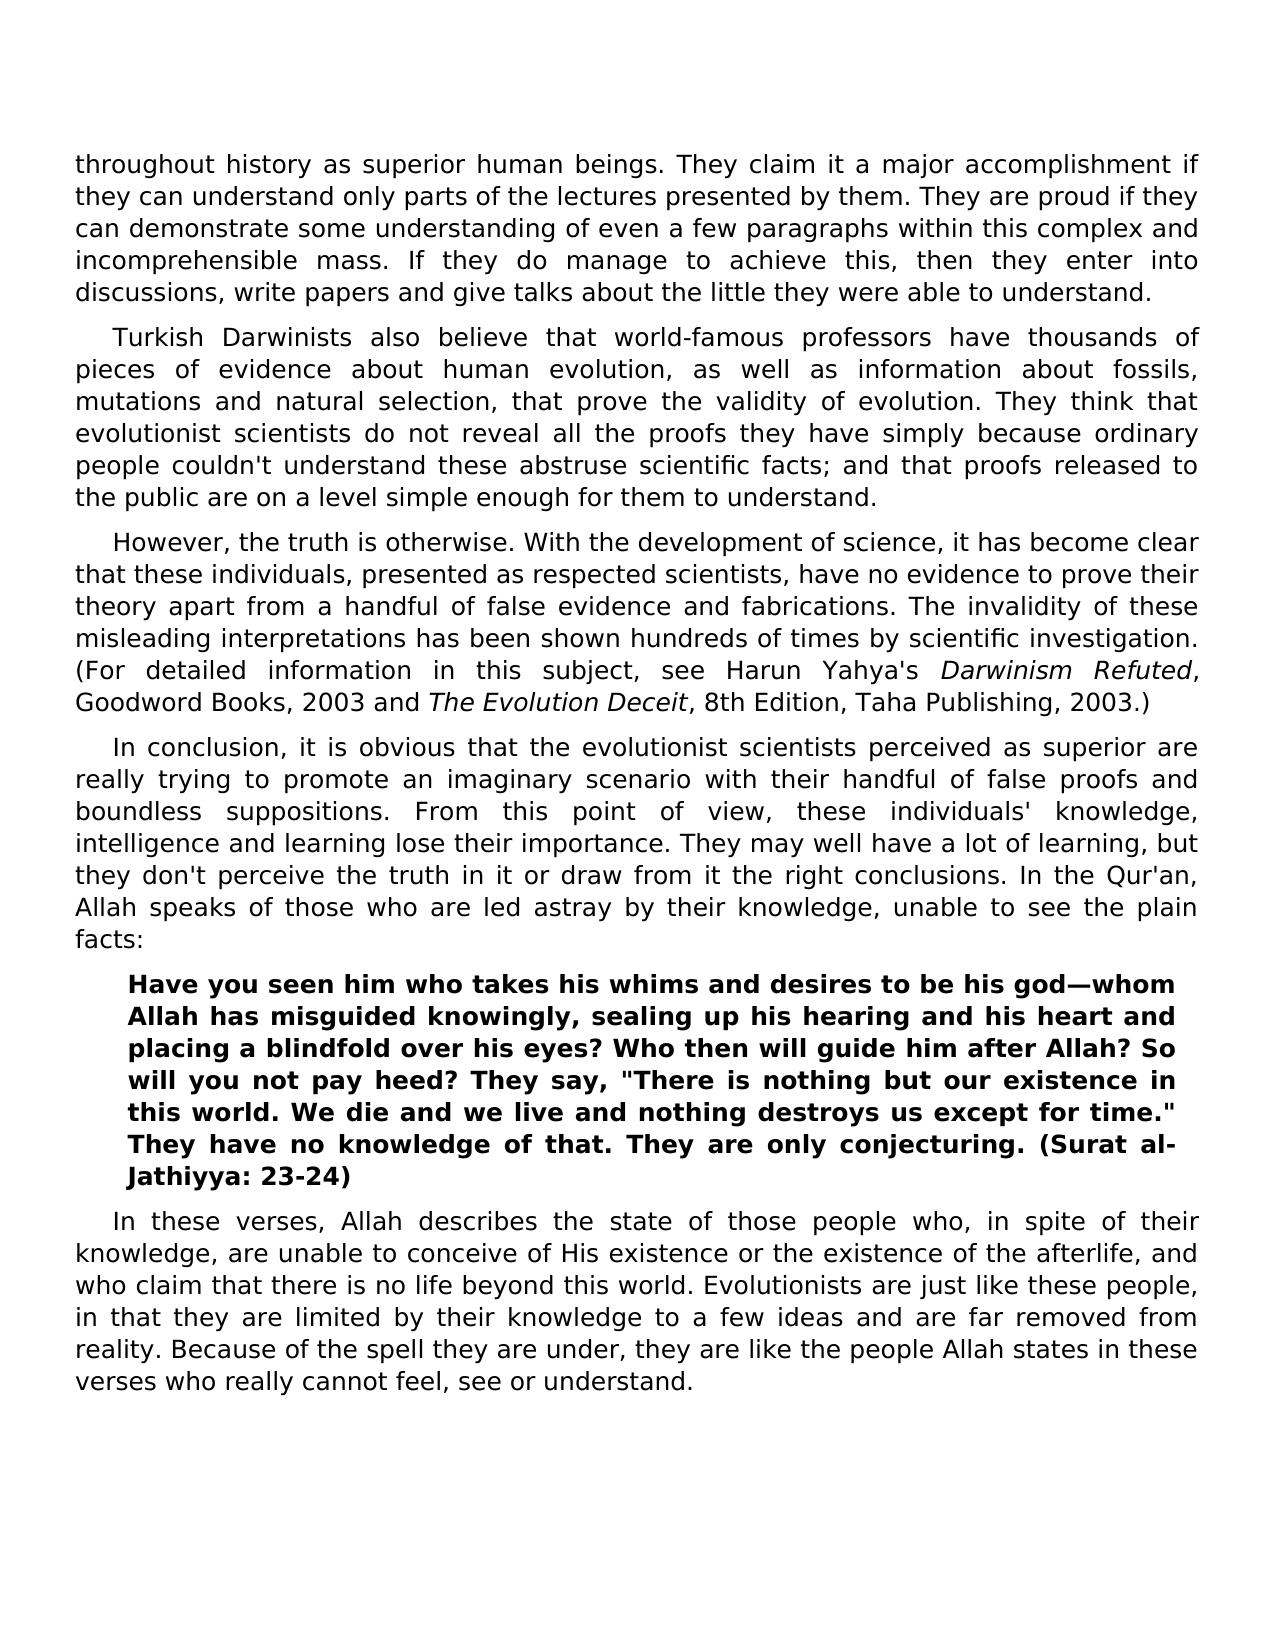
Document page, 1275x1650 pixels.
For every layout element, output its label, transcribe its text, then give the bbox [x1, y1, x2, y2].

text However, the truth is otherwise. With the development of science, it has become clear that these individuals, presented as respected scientists, have no evidence to prove their theory apart from a handful of false evidence and fabrications. The invalidity of these misleading interpretations has been shown hundreds of times by scientific investigation. (For detailed information in this subject, see Harun Yahya's Darwinism Refuted, Goodword Books, 2003 and The Evolution Deceit, 8th Edition, Taha Publishing, 2003.) [75, 528, 1200, 717]
text In conclusion, it is obvious that the evolutionist scientists perceived as superior are really trying to promote an imaginary scenario with their handful of false proofs and boundless suppositions. From this point of view, these individuals' knowledge, intelligence and learning lose their importance. They may well have a lot of learning, but they don't perceive the truth in it or draw from it the right conclusions. In the Qur'an, Allah speaks of those who are led astray by their knowledge, unable to see the plain facts: [75, 733, 1200, 954]
text Turkish Darwinists also believe that world-famous professors have thousands of pieces of evidence about human evolution, as well as information about fossils, mutations and natural selection, that prove the validity of evolution. They think that evolutionist scientists do not reveal all the proofs they have simply because ordinary people couldn't understand these abstruse scientific facts; and that proofs released to the public are on a level simple enough for them to understand. [75, 323, 1200, 512]
text throughout history as superior human beings. They claim it a major accomplishment if they can understand only parts of the lectures presented by them. They are proud if they can demonstrate some understanding of even a few paragraphs within this complex and incomprehensible mass. If they do manage to achieve this, then they enter into discussions, write papers and give talks about the little they were able to understand. [75, 150, 1200, 307]
text In these verses, Allah describes the state of those people who, in spite of their knowledge, are unable to conceive of His existence or the existence of the afterlife, and who claim that there is no life beyond this world. Evolutionists are just like these people, in that they are limited by their knowledge to a few ideas and are far removed from reality. Because of the spell they are under, they are like the people Allah states in these verses who really cannot feel, see or understand. [75, 1207, 1200, 1397]
text Have you seen him who takes his whims and desires to be his god—whom Allah has misguided knowingly, sealing up his hearing and his heart and placing a blindfold over his eyes? Who then will guide him after Allah? So will you not pay heed? They say, "There is nothing but our existence in this world. We die and we live and nothing destroys us except for time." They have no knowledge of that. They are only conjecturing. (Surat al-Jathiyya: 23-24) [127, 970, 1177, 1192]
